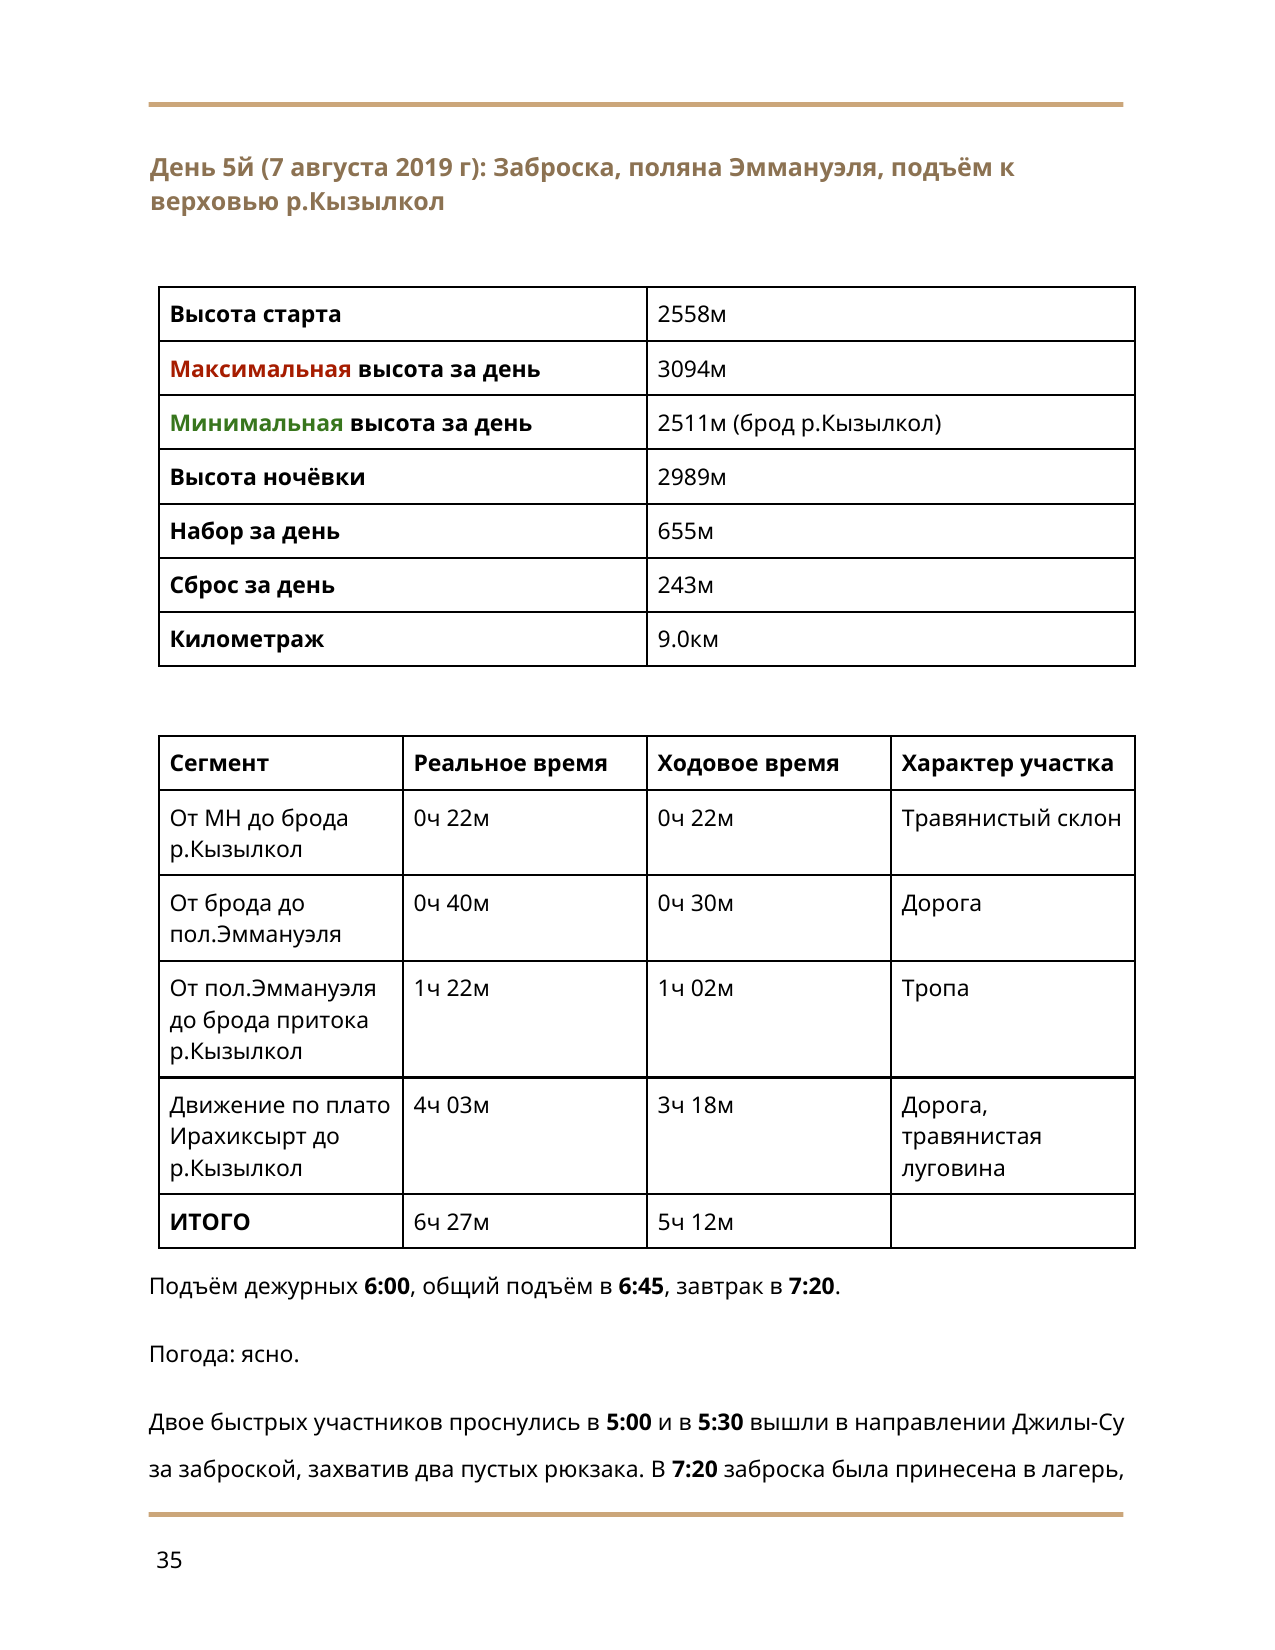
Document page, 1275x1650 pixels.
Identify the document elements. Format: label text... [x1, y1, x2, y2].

table_header Ходовое время [648, 737, 890, 789]
table_cell 0ч 40м [404, 876, 646, 960]
table_cell Минимальная высота за день [160, 396, 646, 448]
table_cell Максимальная высота за день [160, 342, 646, 394]
picture [148, 1512, 1124, 1517]
table_cell Дорога, травянистая луговина [892, 1079, 1134, 1193]
table_cell 1ч 02м [648, 962, 890, 1076]
table_cell 0ч 22м [648, 791, 890, 874]
table_cell 6ч 27м [404, 1195, 646, 1247]
table_cell 5ч 12м [648, 1195, 890, 1247]
table_cell 2989м [648, 450, 1134, 502]
table_cell Сброс за день [160, 559, 646, 611]
table_cell [892, 1195, 1134, 1247]
subtitle День 5й (7 августа 2019 г): Заброска, поляна Эммануэля, подъём к верховью р.Кызылкол [150, 150, 1125, 218]
picture [148, 102, 1124, 107]
table_cell 3094м [648, 342, 1134, 394]
table_header Реальное время [404, 737, 646, 789]
table_header 2558м [648, 288, 1134, 340]
table_header Высота старта [160, 288, 646, 340]
table_cell От МН до брода р.Кызылкол [160, 791, 402, 874]
table_cell 9.0км [648, 613, 1134, 665]
table_cell Движение по плато Ирахиксырт до р.Кызылкол [160, 1079, 402, 1193]
table_header Характер участка [892, 737, 1134, 789]
text Двое быстрых участников проснулись в 5:00 и в 5:30 вышли в направлении Джилы-Су за заброской, захватив два пустых рюкзака. В 7:20 заброска была принесена в лагерь, [148, 1406, 1125, 1484]
table_cell 243м [648, 559, 1134, 611]
table_cell 4ч 03м [404, 1079, 646, 1193]
table_cell 655м [648, 505, 1134, 557]
table_cell Тропа [892, 962, 1134, 1076]
table_cell 1ч 22м [404, 962, 646, 1076]
table_cell Дорога [892, 876, 1134, 960]
table_cell Километраж [160, 613, 646, 665]
table_cell Травянистый склон [892, 791, 1134, 874]
table_cell ИТОГО [160, 1195, 402, 1247]
table_cell 2511м (брод р.Кызылкол) [648, 396, 1134, 448]
table_cell От пол.Эммануэля до брода притока р.Кызылкол [160, 962, 402, 1076]
table_cell Высота ночёвки [160, 450, 646, 502]
text Подъём дежурных 6:00, общий подъём в 6:45, завтрак в 7:20. [148, 1270, 1125, 1301]
table_cell 0ч 30м [648, 876, 890, 960]
table_cell Набор за день [160, 505, 646, 557]
table_header Сегмент [160, 737, 402, 789]
table_cell От брода до пол.Эммануэля [160, 876, 402, 960]
text Погода: ясно. [148, 1338, 1125, 1369]
table_cell 0ч 22м [404, 791, 646, 874]
table_cell 3ч 18м [648, 1079, 890, 1193]
